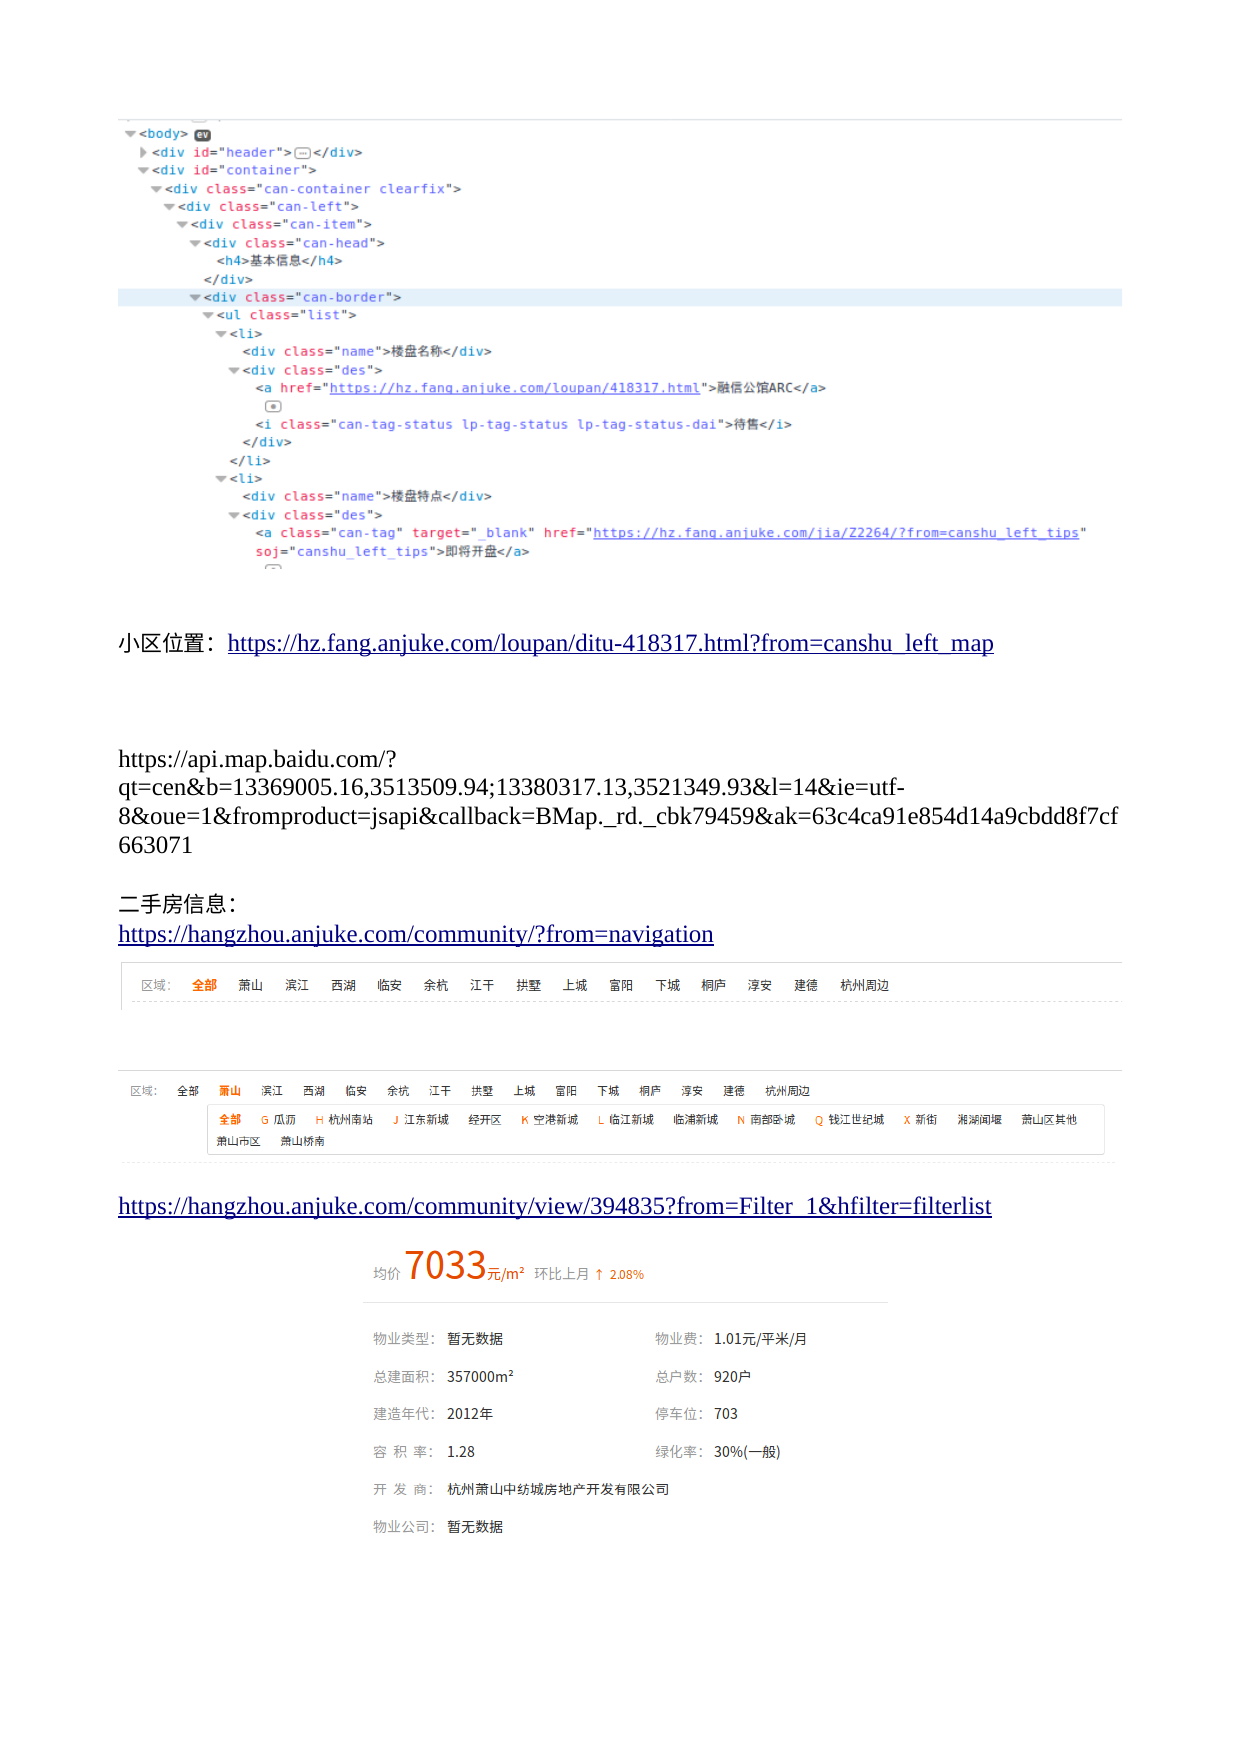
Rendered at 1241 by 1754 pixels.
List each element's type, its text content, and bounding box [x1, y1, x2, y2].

text https://hangzhou.anjuke.com/community/view/394835?from=Filter_1&hfilter=filterlist [118, 1191, 1122, 1220]
text https://hangzhou.anjuke.com/community/?from=navigation [118, 919, 1122, 947]
text 二手房信息： [118, 887, 1122, 919]
picture [342, 1220, 898, 1574]
text 小区位置：https://hz.fang.anjuke.com/loupan/ditu-418317.html?from=canshu_left_map [118, 626, 1122, 657]
picture [118, 947, 1123, 1010]
text https://api.map.baidu.com/?qt=cen&b=13369005.16,3513509.94;13380317.13,3521349.93&l=14&ie=utf-8&oue=1&fromproduct=jsapi&callback=BMap._rd._cbk79459&ak=63c4ca91e854d14a9cbdd8f7cf663071 [118, 744, 1122, 859]
picture [118, 1066, 1123, 1163]
picture [118, 118, 1123, 569]
